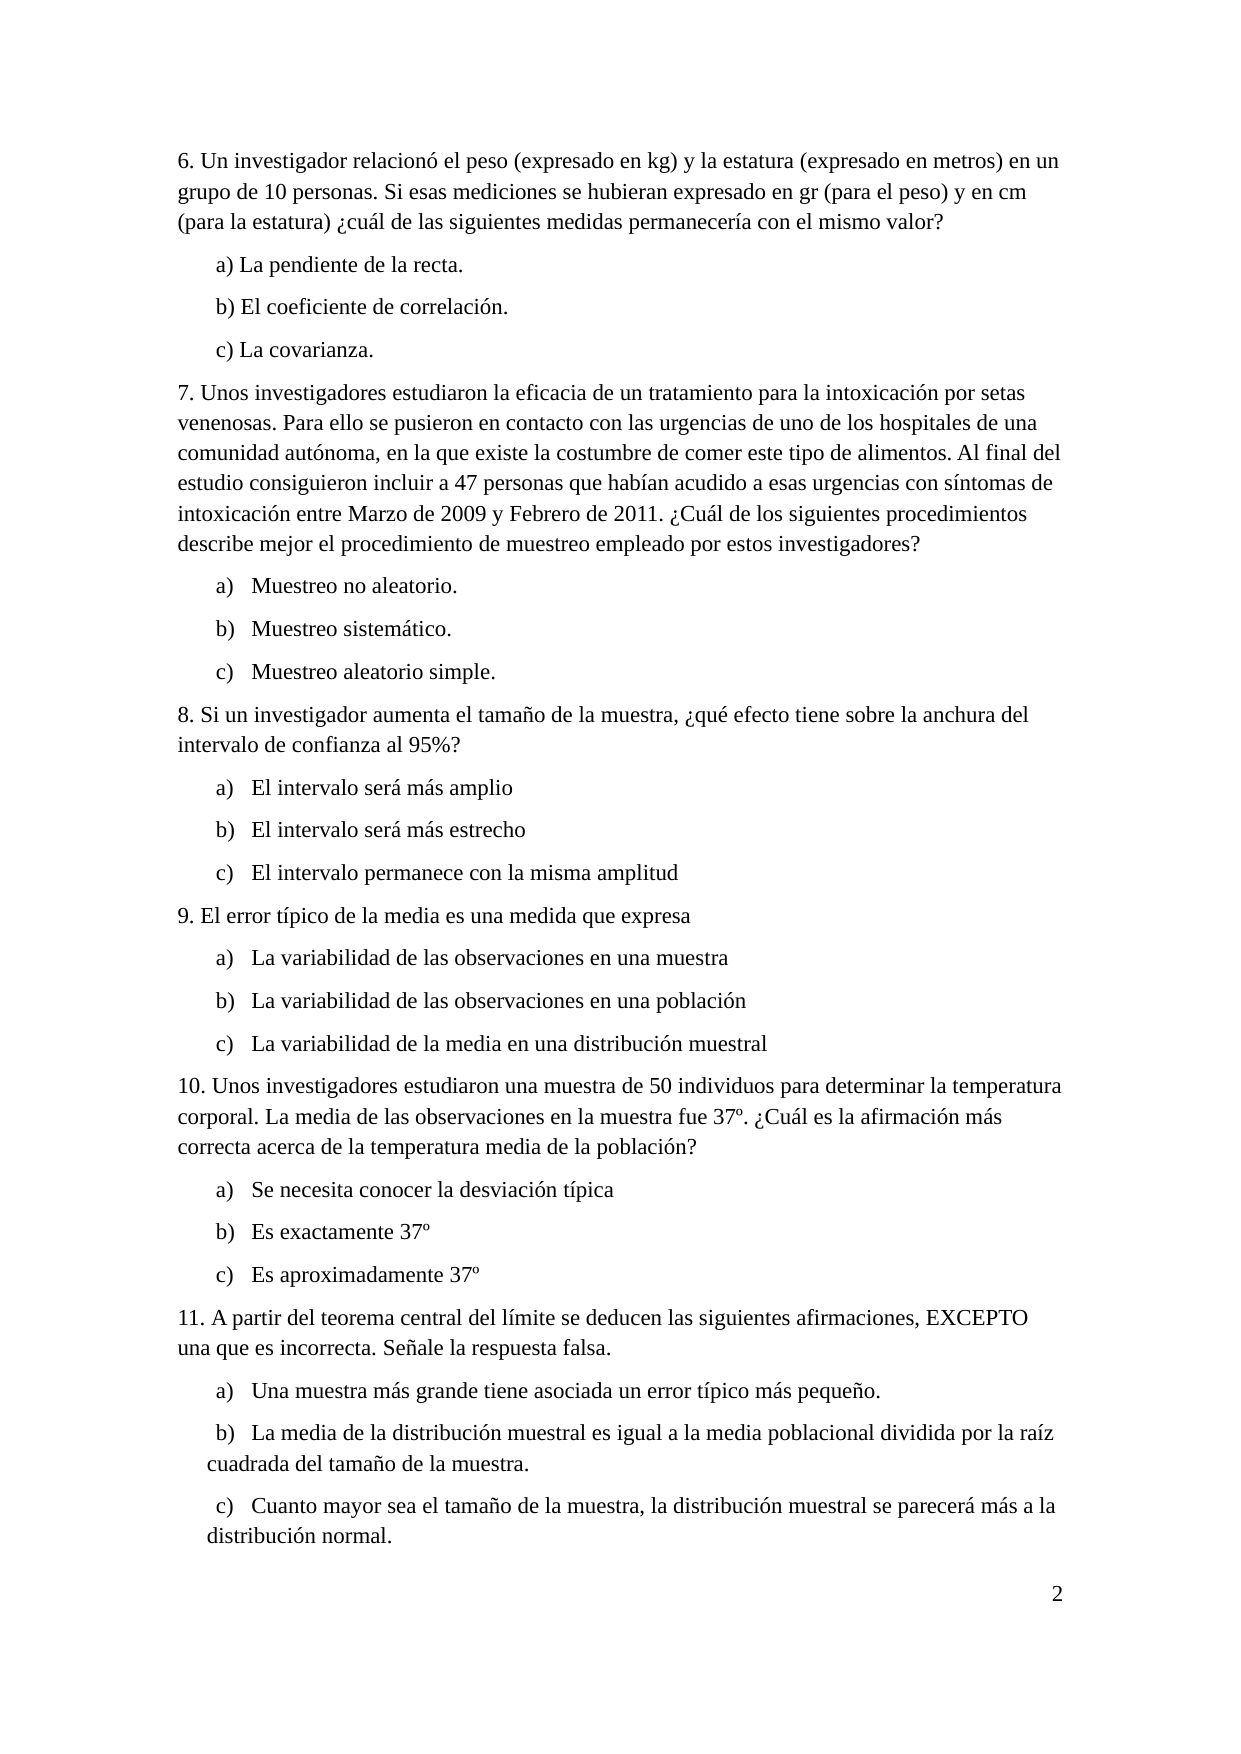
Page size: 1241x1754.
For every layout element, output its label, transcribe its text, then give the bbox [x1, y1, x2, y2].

list Muestreo sistemático. [207, 615, 1063, 642]
text 10. Unos investigadores estudiaron una muestra de 50 individuos para determinar la temperatura corporal. La media de las observaciones en la muestra fue 37º. ¿Cuál es la afirmación más correcta acerca de la temperatura media de la población? [177, 1073, 1063, 1159]
list El intervalo permanece con la misma amplitud [207, 859, 1063, 885]
text 8. Si un investigador aumenta el tamaño de la muestra, ¿qué efecto tiene sobre la anchura del intervalo de confianza al 95%? [177, 701, 1063, 757]
list El intervalo será más estrecho [207, 816, 1063, 843]
list Cuanto mayor sea el tamaño de la muestra, la distribución muestral se parecerá más a la distribución normal. [207, 1492, 1063, 1549]
text 11. A partir del teorema central del límite se deducen las siguientes afirmaciones, EXCEPTO una que es incorrecta. Señale la respuesta falsa. [177, 1304, 1063, 1360]
list La media de la distribución muestral es igual a la media poblacional dividida por la raíz cuadrada del tamaño de la muestra. [207, 1419, 1063, 1476]
list Muestreo no aleatorio. [207, 573, 1063, 599]
list El intervalo será más amplio [207, 774, 1063, 800]
list Es exactamente 37º [207, 1218, 1063, 1245]
text 7. Unos investigadores estudiaron la eficacia de un tratamiento para la intoxicación por setas venenosas. Para ello se pusieron en contacto con las urgencias de uno de los hospitales de una comunidad autónoma, en la que existe la costumbre de comer este tipo de alimentos. Al final del estudio consiguieron incluir a 47 personas que habían acudido a esas urgencias con síntomas de intoxicación entre Marzo de 2009 y Febrero de 2011. ¿Cuál de los siguientes procedimientos describe mejor el procedimiento de muestreo empleado por estos investigadores? [177, 379, 1063, 556]
list La variabilidad de la media en una distribución muestral [207, 1030, 1063, 1056]
list Es aproximadamente 37º [207, 1261, 1063, 1287]
list La pendiente de la recta. [207, 251, 1063, 277]
list El coeficiente de correlación. [207, 293, 1063, 320]
text 9. El error típico de la media es una medida que expresa [177, 902, 1063, 928]
list Muestreo aleatorio simple. [207, 658, 1063, 684]
list La variabilidad de las observaciones en una muestra [207, 944, 1063, 971]
text 6. Un investigador relacionó el peso (expresado en kg) y la estatura (expresado en metros) en un grupo de 10 personas. Si esas mediciones se hubieran expresado en gr (para el peso) y en cm (para la estatura) ¿cuál de las siguientes medidas permanecería con el mismo valor? [177, 148, 1063, 234]
list La covarianza. [207, 336, 1063, 362]
list Se necesita conocer la desviación típica [207, 1176, 1063, 1202]
list La variabilidad de las observaciones en una población [207, 987, 1063, 1013]
list Una muestra más grande tiene asociada un error típico más pequeño. [207, 1377, 1063, 1403]
